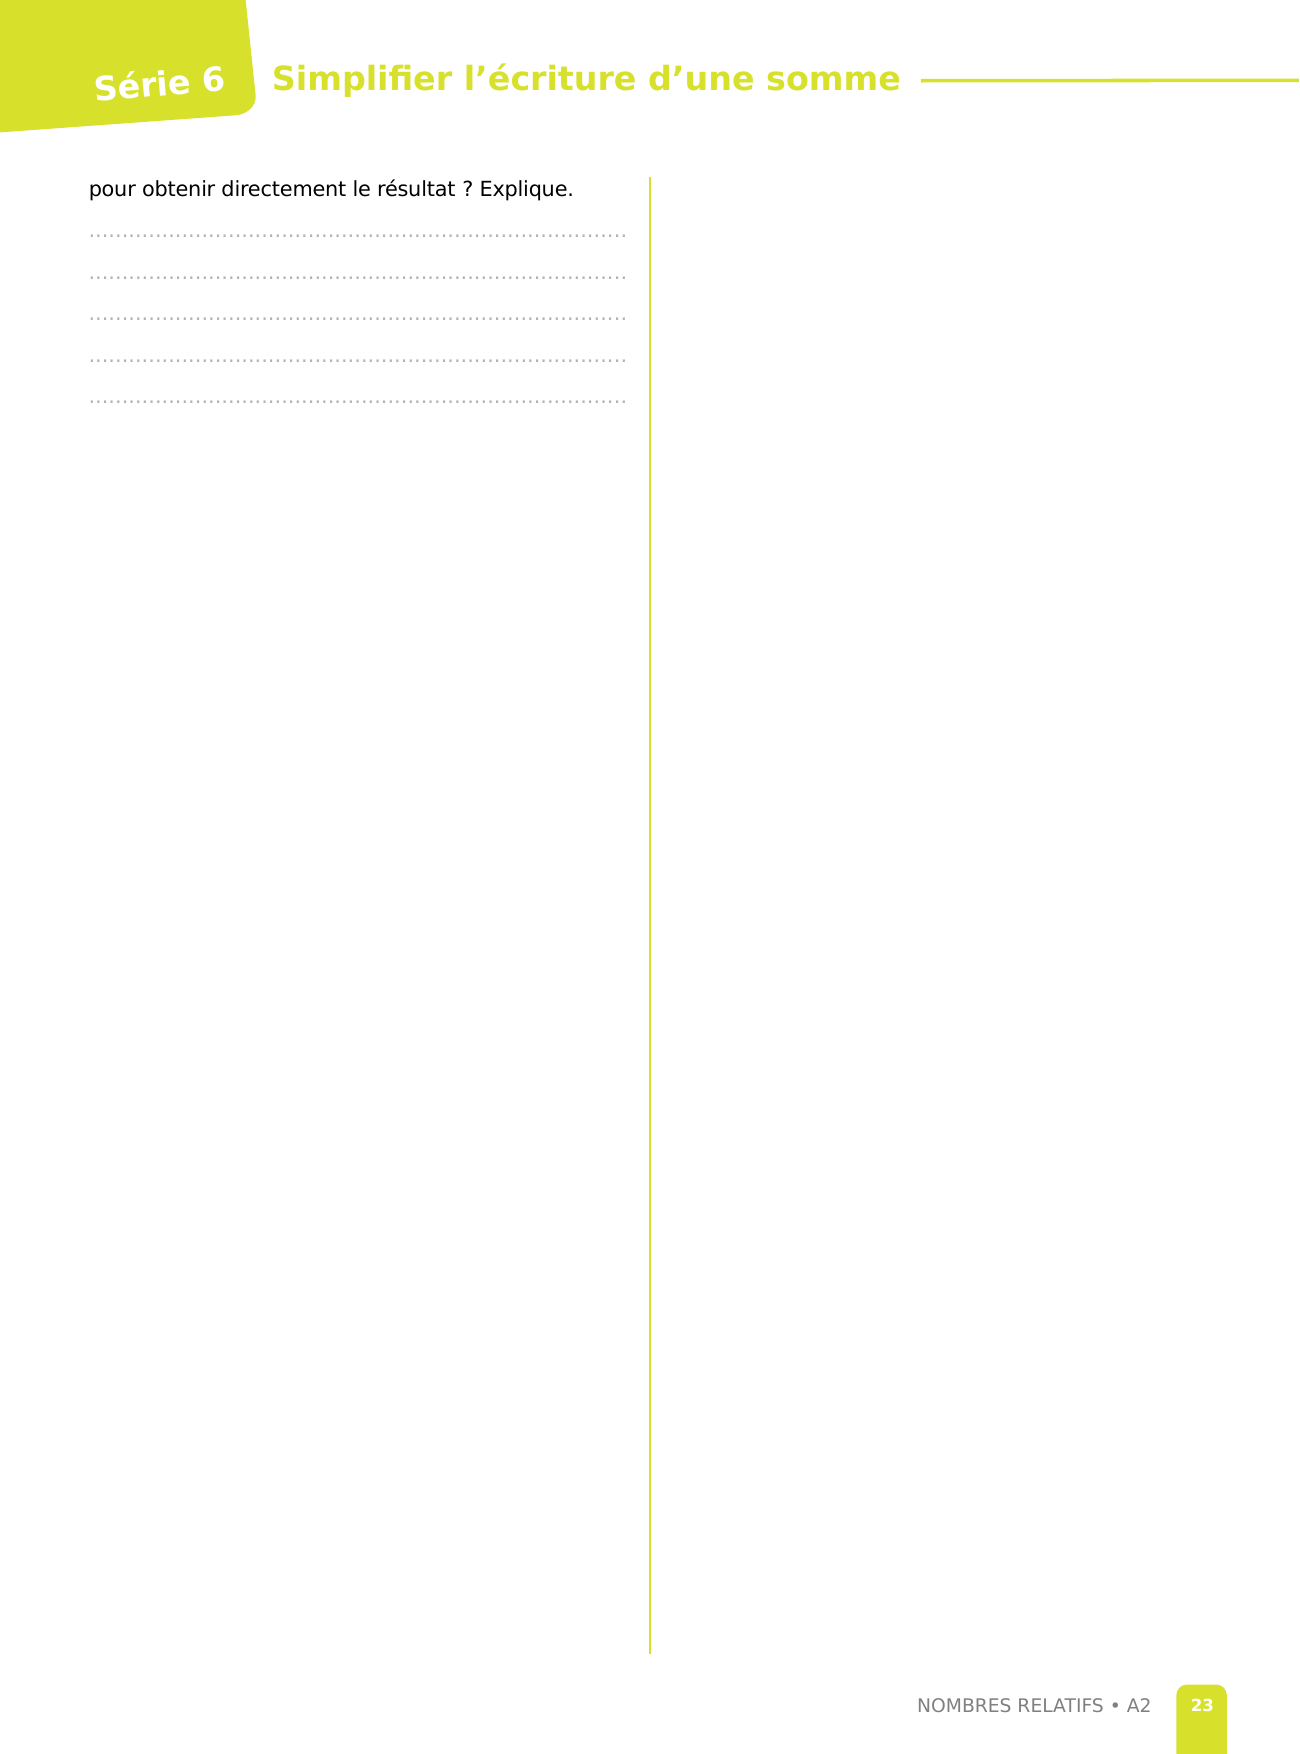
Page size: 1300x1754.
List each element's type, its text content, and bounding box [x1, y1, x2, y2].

list pour obtenir directement le résultat ? Explique. [88, 177, 629, 201]
